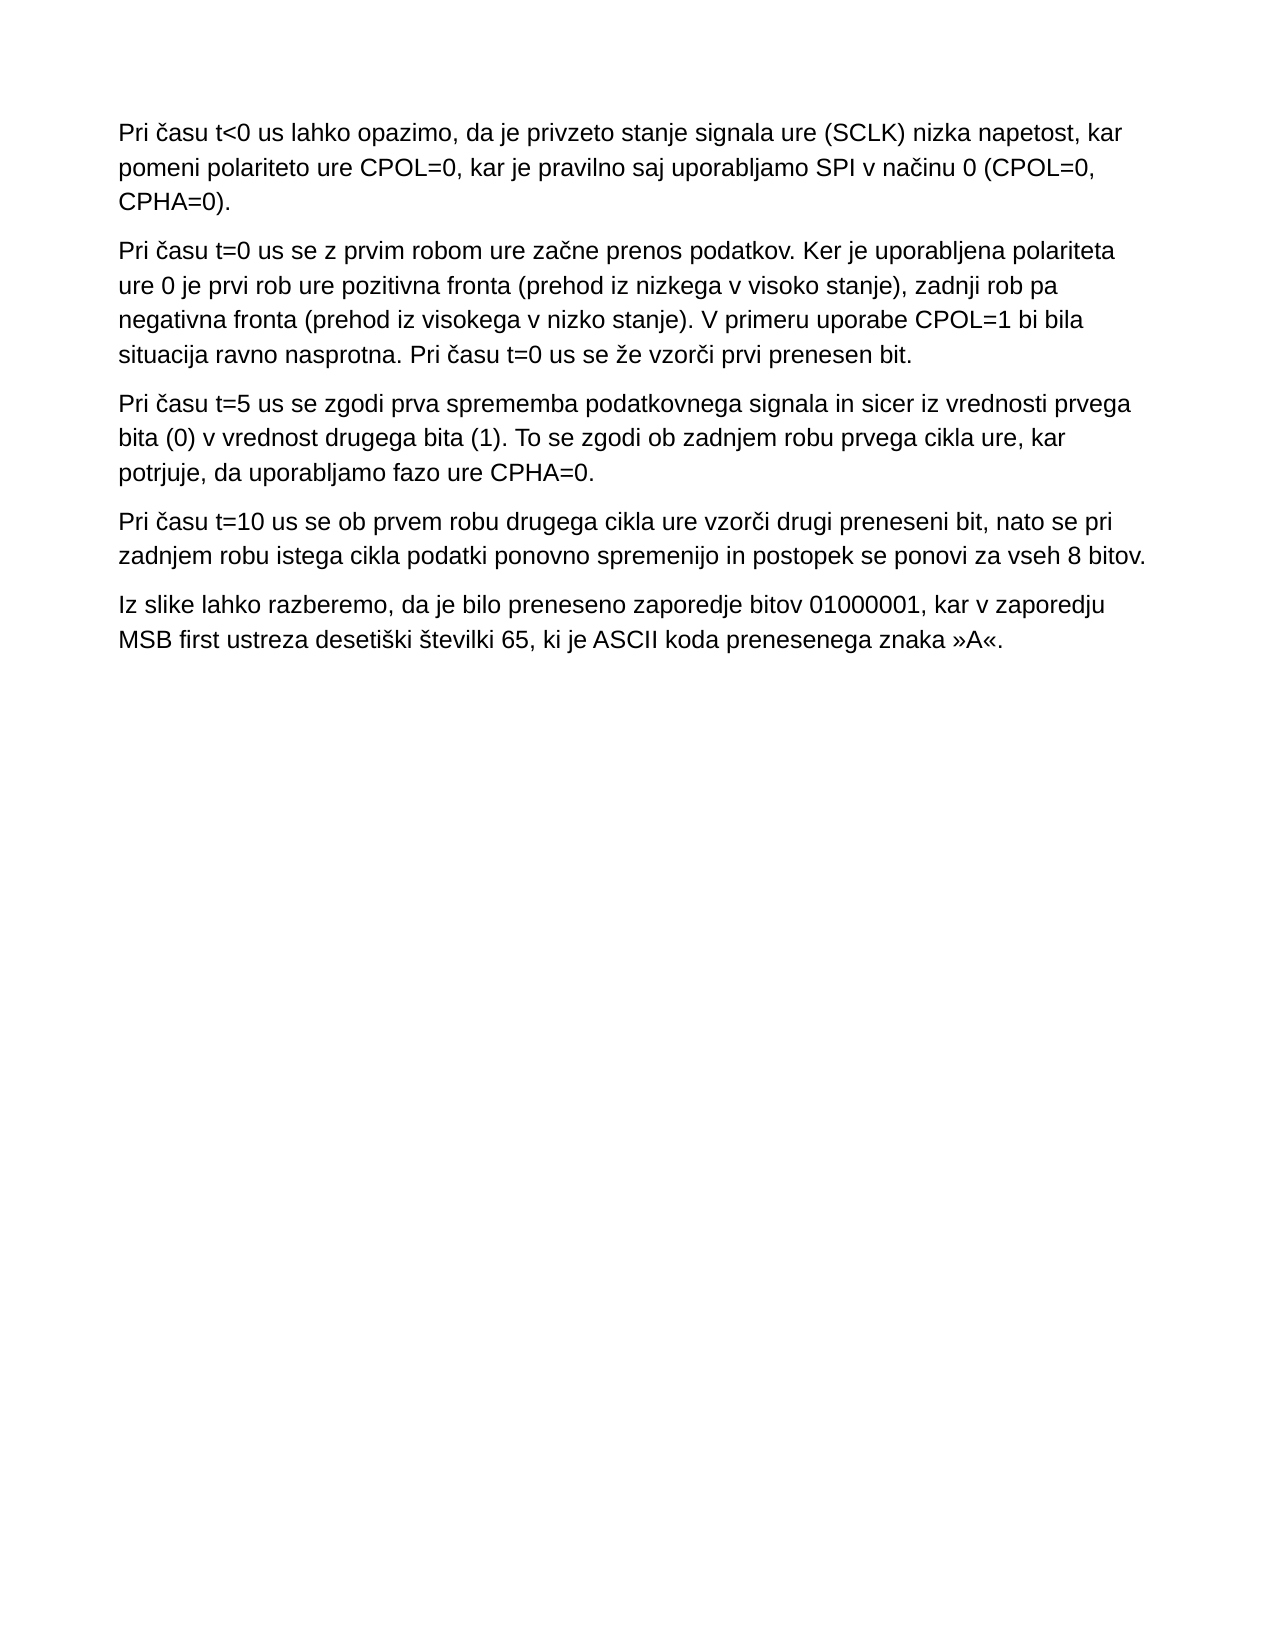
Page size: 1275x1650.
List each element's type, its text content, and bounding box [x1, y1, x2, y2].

text Iz slike lahko razberemo, da je bilo preneseno zaporedje bitov 01000001, kar v zaporedju MSB first ustreza desetiški številki 65, ki je ASCII koda prenesenega znaka »A«. [118, 590, 1157, 653]
text Pri času t=5 us se zgodi prva sprememba podatkovnega signala in sicer iz vrednosti prvega bita (0) v vrednost drugega bita (1). To se zgodi ob zadnjem robu prvega cikla ure, kar potrjuje, da uporabljamo fazo ure CPHA=0. [118, 389, 1157, 486]
text Pri času t=10 us se ob prvem robu drugega cikla ure vzorči drugi preneseni bit, nato se pri zadnjem robu istega cikla podatki ponovno spremenijo in postopek se ponovi za vseh 8 bitov. [118, 507, 1157, 570]
text Pri času t<0 us lahko opazimo, da je privzeto stanje signala ure (SCLK) nizka napetost, kar pomeni polariteto ure CPOL=0, kar je pravilno saj uporabljamo SPI v načinu 0 (CPOL=0, CPHA=0). [118, 118, 1157, 216]
text Pri času t=0 us se z prvim robom ure začne prenos podatkov. Ker je uporabljena polariteta ure 0 je prvi rob ure pozitivna fronta (prehod iz nizkega v visoko stanje), zadnji rob pa negativna fronta (prehod iz visokega v nizko stanje). V primeru uporabe CPOL=1 bi bila situacija ravno nasprotna. Pri času t=0 us se že vzorči prvi prenesen bit. [118, 236, 1157, 368]
